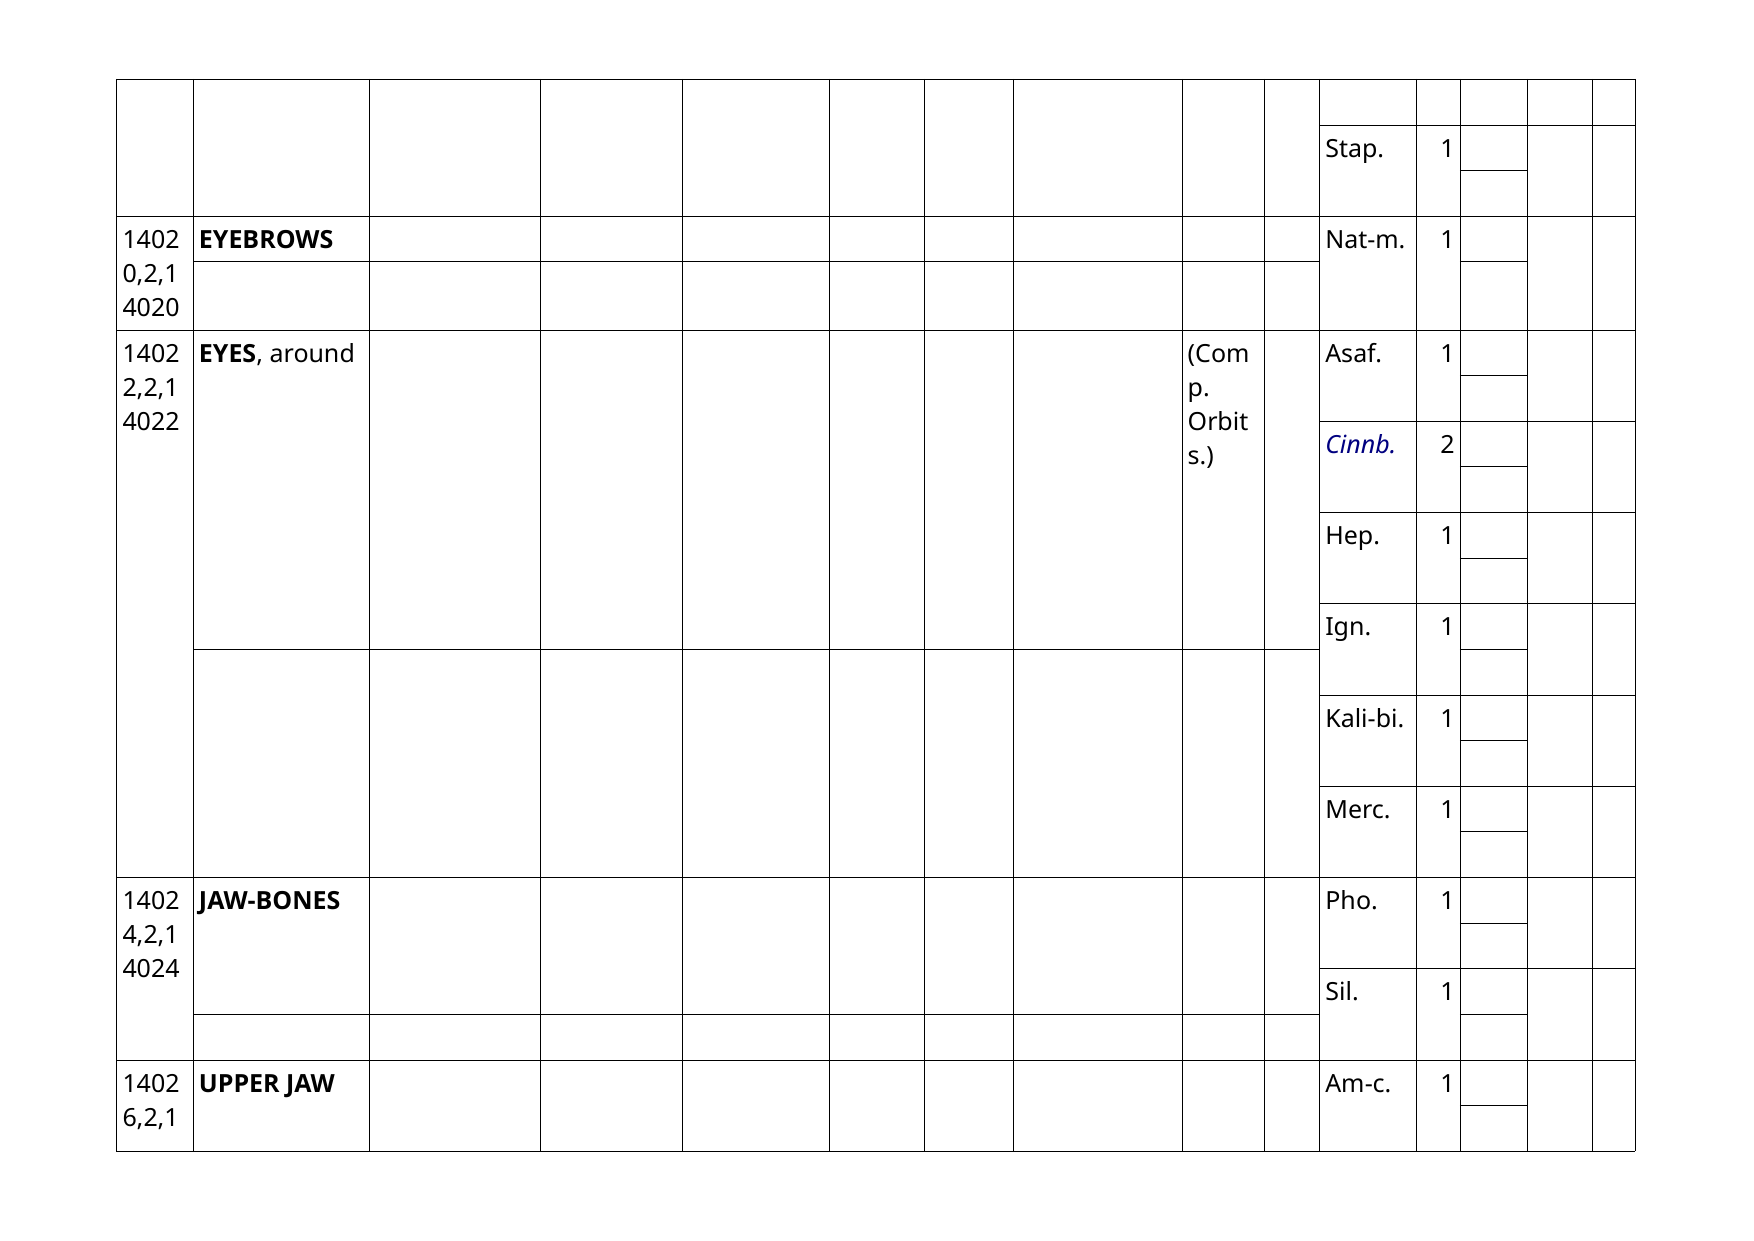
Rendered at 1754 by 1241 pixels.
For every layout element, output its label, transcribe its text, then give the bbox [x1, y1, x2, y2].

table_cell 1 [1417, 1061, 1460, 1151]
table_cell [1528, 126, 1592, 216]
table_cell [1265, 80, 1319, 216]
table_cell [1014, 217, 1182, 261]
table_cell [1461, 969, 1527, 1014]
table_cell [683, 1061, 829, 1151]
table_cell [1461, 559, 1527, 603]
table_cell [370, 1061, 540, 1151]
table_cell [1461, 331, 1527, 375]
table_cell [541, 1015, 682, 1059]
table_cell [1528, 787, 1592, 877]
table_cell [1014, 1061, 1182, 1151]
table_cell [1183, 878, 1264, 1014]
table_cell [1528, 878, 1592, 968]
table_cell [1461, 924, 1527, 968]
table_cell 1 [1417, 878, 1460, 968]
table_cell Stap. [1320, 126, 1416, 216]
table_cell [1265, 878, 1319, 1014]
table_cell [370, 80, 540, 216]
table_cell [541, 1061, 682, 1151]
table_cell [1461, 513, 1527, 558]
table_cell [1461, 422, 1527, 466]
table_cell [683, 1015, 829, 1059]
table_cell [117, 80, 193, 216]
table_cell [1528, 331, 1592, 421]
table_cell [1528, 604, 1592, 694]
table_cell [683, 262, 829, 329]
table_cell Am-c. [1320, 1061, 1416, 1151]
table_cell [1417, 80, 1460, 124]
table_cell [370, 262, 540, 329]
table_cell [370, 878, 540, 1014]
table_cell [1461, 741, 1527, 786]
table_cell [830, 262, 924, 329]
table_cell 1 [1417, 604, 1460, 694]
table_cell [1593, 1061, 1635, 1151]
table_cell [1461, 787, 1527, 831]
table_cell [541, 262, 682, 329]
table_cell 1 [1417, 126, 1460, 216]
table_cell [1183, 262, 1264, 329]
table_cell [1014, 262, 1182, 329]
table_cell [1461, 80, 1527, 124]
table_cell [1265, 1015, 1319, 1059]
table_cell [1593, 969, 1635, 1059]
table_cell [925, 80, 1013, 216]
table_cell [1593, 80, 1635, 124]
table_cell [830, 650, 924, 877]
table_cell [1528, 80, 1592, 124]
table_cell [1461, 696, 1527, 740]
table_cell [1461, 604, 1527, 649]
table_cell [1461, 126, 1527, 170]
table_cell [370, 331, 540, 649]
table_cell Asaf. [1320, 331, 1416, 421]
table_cell [925, 331, 1013, 649]
table_cell [1461, 1106, 1527, 1151]
table_cell 1 [1417, 696, 1460, 786]
table_cell [1461, 376, 1527, 421]
table_cell 2 [1417, 422, 1460, 512]
table_cell [925, 217, 1013, 261]
table_cell [1461, 262, 1527, 329]
table_cell [370, 650, 540, 877]
table_cell [1528, 422, 1592, 512]
table_cell Pho. [1320, 878, 1416, 968]
table_cell [683, 650, 829, 877]
table_cell [1593, 878, 1635, 968]
table_cell Cinnb. [1320, 422, 1416, 512]
table_cell [1183, 650, 1264, 877]
table_cell [1183, 1061, 1264, 1151]
table_cell Kali-bi. [1320, 696, 1416, 786]
table_cell [1265, 650, 1319, 877]
table_cell 14026,2,1 [117, 1061, 193, 1151]
table_cell [1183, 217, 1264, 261]
table_cell [1593, 787, 1635, 877]
table_cell [1014, 80, 1182, 216]
table_cell [1528, 217, 1592, 329]
table_cell 1 [1417, 513, 1460, 603]
table_cell Sil. [1320, 969, 1416, 1059]
table_cell jaw-bones [194, 878, 369, 1014]
table_cell [194, 262, 369, 329]
table_cell [830, 80, 924, 216]
table_cell 14022,2,14022 [117, 331, 193, 877]
table_cell Hep. [1320, 513, 1416, 603]
table_cell [1593, 604, 1635, 694]
table_cell [830, 331, 924, 649]
table_cell [830, 1015, 924, 1059]
table_cell [541, 217, 682, 261]
table_cell 1 [1417, 217, 1460, 329]
table_cell [925, 1061, 1013, 1151]
table_cell [1593, 513, 1635, 603]
table_cell [1265, 217, 1319, 261]
table_cell 14024,2,14024 [117, 878, 193, 1059]
table_cell 14020,2,14020 [117, 217, 193, 329]
table_cell [1320, 80, 1416, 124]
table_cell [925, 1015, 1013, 1059]
table_cell [1461, 217, 1527, 261]
table_cell 1 [1417, 787, 1460, 877]
table_cell [1014, 331, 1182, 649]
table_cell [683, 217, 829, 261]
table_cell [1528, 696, 1592, 786]
table_cell [1461, 1015, 1527, 1059]
table_cell [1461, 1061, 1527, 1105]
table_cell [1461, 650, 1527, 694]
table_cell [370, 1015, 540, 1059]
table_cell [541, 650, 682, 877]
table_cell [925, 878, 1013, 1014]
table_cell Ign. [1320, 604, 1416, 694]
table_cell [1593, 217, 1635, 329]
table_cell (Comp. Orbits.) [1183, 331, 1264, 649]
table_cell [830, 878, 924, 1014]
table_cell [925, 650, 1013, 877]
table_cell [1528, 969, 1592, 1059]
table_cell [1593, 126, 1635, 216]
table_cell [541, 331, 682, 649]
table_cell eyebrows [194, 217, 369, 261]
table_cell [1265, 331, 1319, 649]
table_cell [1461, 171, 1527, 216]
table_cell [370, 217, 540, 261]
table_cell [541, 80, 682, 216]
table_cell Merc. [1320, 787, 1416, 877]
table_cell [1461, 467, 1527, 512]
table_cell [194, 650, 369, 877]
table_cell [1528, 1061, 1592, 1151]
table_cell [1265, 262, 1319, 329]
table_cell [1265, 1061, 1319, 1151]
table_cell [683, 331, 829, 649]
table_cell Nat-m. [1320, 217, 1416, 329]
table_cell 1 [1417, 969, 1460, 1059]
table_cell upper jaw [194, 1061, 369, 1151]
table_cell 1 [1417, 331, 1460, 421]
table_cell [1461, 878, 1527, 923]
table_cell [925, 262, 1013, 329]
table_cell [1014, 1015, 1182, 1059]
table_cell eyes, around [194, 331, 369, 649]
table_cell [1014, 878, 1182, 1014]
table_cell [1014, 650, 1182, 877]
table_cell [683, 80, 829, 216]
table_cell [194, 80, 369, 216]
table_cell [541, 878, 682, 1014]
table_cell [830, 1061, 924, 1151]
table_cell [1461, 832, 1527, 877]
table_cell [1593, 331, 1635, 421]
table_cell [1183, 80, 1264, 216]
table_cell [1183, 1015, 1264, 1059]
table_cell [830, 217, 924, 261]
table_cell [1528, 513, 1592, 603]
table_cell [194, 1015, 369, 1059]
table_cell [683, 878, 829, 1014]
table_cell [1593, 696, 1635, 786]
table_cell [1593, 422, 1635, 512]
